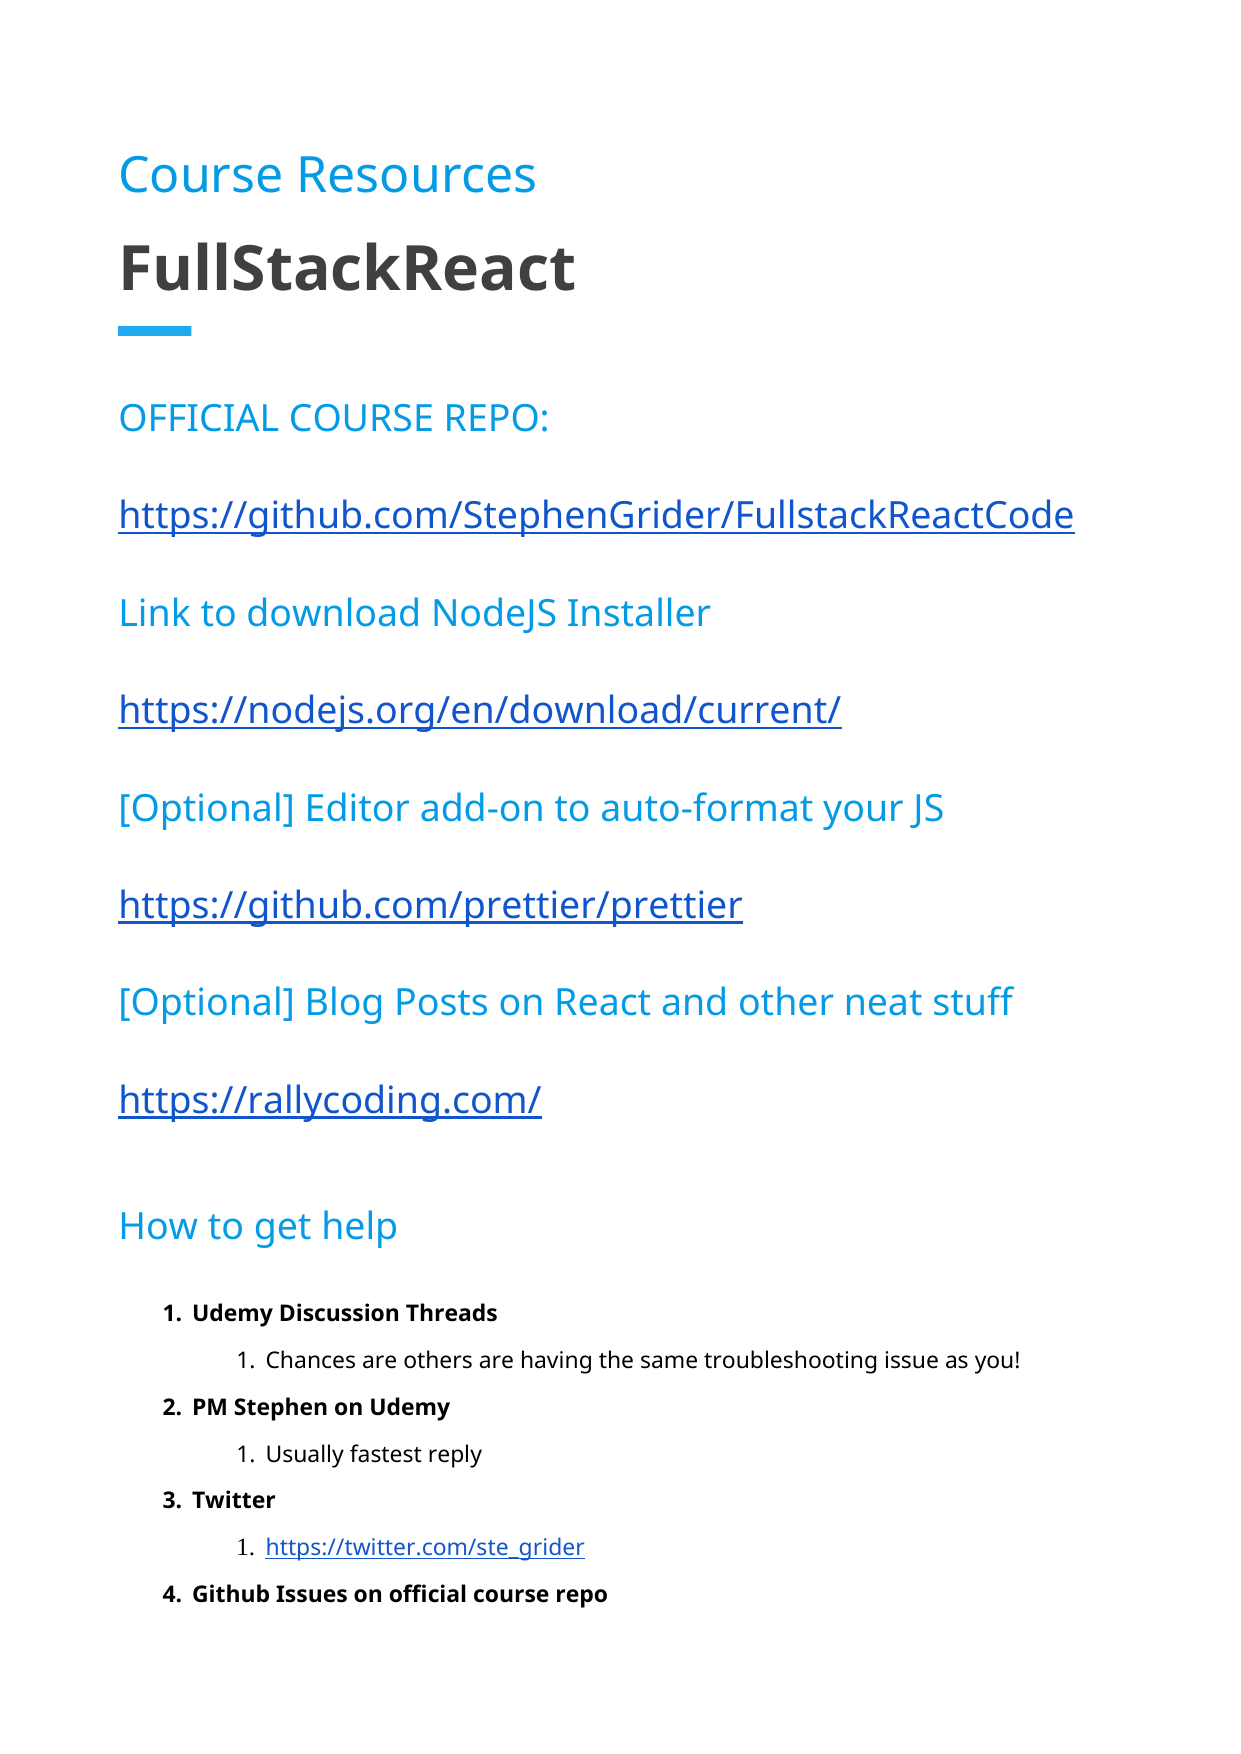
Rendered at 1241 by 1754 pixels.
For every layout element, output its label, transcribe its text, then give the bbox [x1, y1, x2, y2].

list Twitter [162, 1484, 1122, 1516]
list https://twitter.com/ste_grider [236, 1531, 1122, 1563]
text https://github.com/StephenGrider/FullstackReactCode [118, 489, 1122, 540]
subtitle OFFICIAL COURSE REPO: [118, 391, 1122, 442]
text https://github.com/prettier/prettier [118, 878, 1122, 929]
list Github Issues on official course repo [162, 1578, 1122, 1609]
text https://rallycoding.com/ [118, 1073, 1122, 1124]
text [Optional] Editor add-on to auto-format your JS [118, 781, 1122, 832]
list Chances are others are having the same troubleshooting issue as you! [236, 1344, 1122, 1375]
text https://nodejs.org/en/download/current/ [118, 683, 1122, 734]
list Udemy Discussion Threads [162, 1297, 1122, 1328]
text Course Resources FullStackReact [118, 139, 1122, 309]
list Usually fastest reply [236, 1438, 1122, 1469]
picture [118, 326, 192, 336]
text Link to download NodeJS Installer [118, 586, 1122, 637]
subtitle How to get help [118, 1199, 1122, 1251]
text [Optional] Blog Posts on React and other neat stuff [118, 976, 1122, 1027]
list PM Stephen on Udemy [162, 1391, 1122, 1422]
